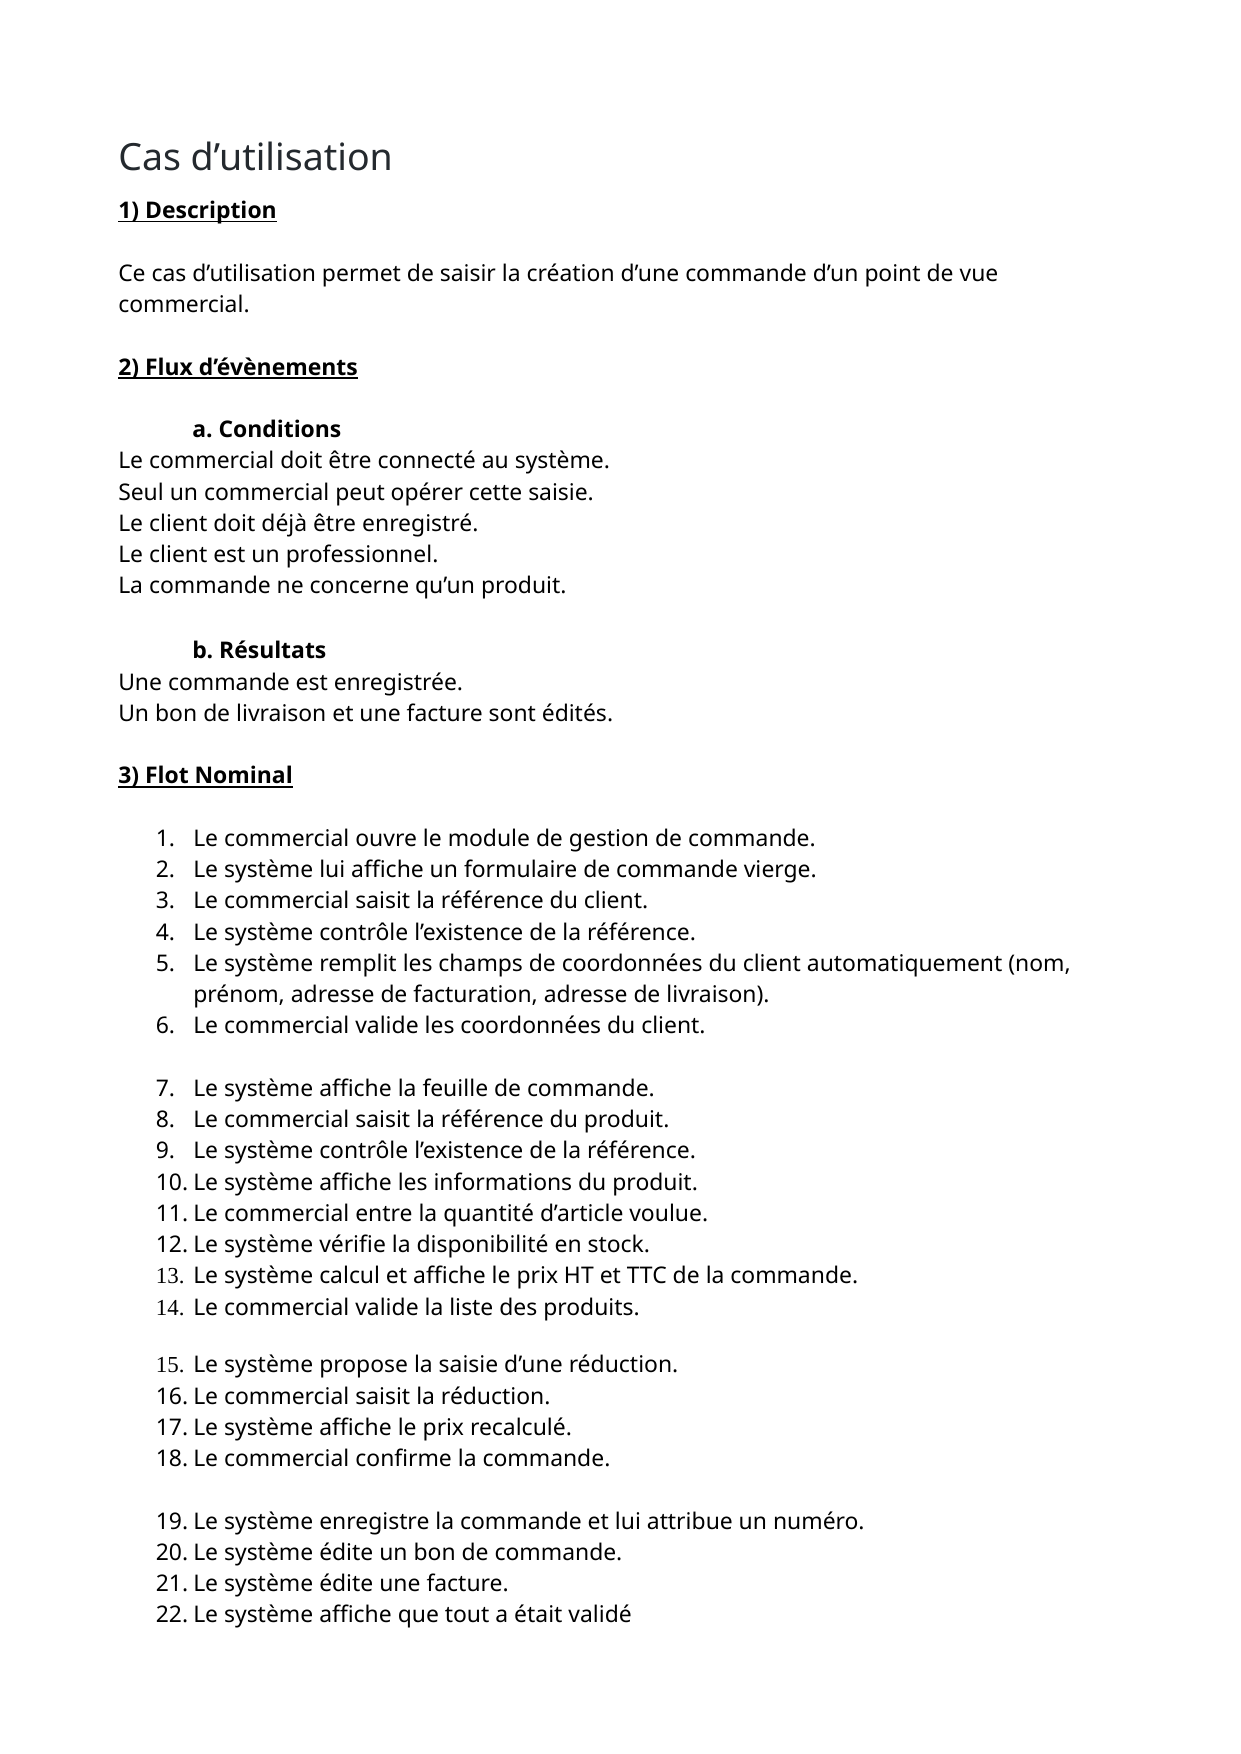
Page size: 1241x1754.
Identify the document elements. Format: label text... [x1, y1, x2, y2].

text Un bon de livraison et une facture sont édités. [118, 697, 1122, 728]
list Le système vérifie la disponibilité en stock. [156, 1228, 1122, 1259]
list Le système affiche que tout a était validé [156, 1598, 1122, 1629]
text La commande ne concerne qu’un produit. [118, 569, 1122, 600]
text b. Résultats [118, 634, 1122, 666]
text 3) Flot Nominal [118, 759, 1122, 791]
list Le système remplit les champs de coordonnées du client automatiquement (nom, prénom, adresse de facturation, adresse de livraison). [156, 947, 1122, 1009]
list Le système affiche les informations du produit. [156, 1166, 1122, 1197]
list Le commercial valide la liste des produits. [156, 1291, 1122, 1322]
list Le commercial saisit la référence du produit. [156, 1103, 1122, 1134]
list Le système lui affiche un formulaire de commande vierge. [156, 853, 1122, 884]
text Le client doit déjà être enregistré. [118, 507, 1122, 538]
text Seul un commercial peut opérer cette saisie. [118, 475, 1122, 507]
list Le système propose la saisie d’une réduction. [156, 1348, 1122, 1379]
text 1) Description [118, 194, 1122, 225]
list Le commercial ouvre le module de gestion de commande. [156, 822, 1122, 853]
text 2) Flux d’évènements [118, 350, 1122, 382]
list Le système édite une facture. [156, 1567, 1122, 1598]
list Le système édite un bon de commande. [156, 1536, 1122, 1567]
text Ce cas d’utilisation permet de saisir la création d’une commande d’un point de vue commercial. [118, 257, 1122, 319]
text Le client est un professionnel. [118, 538, 1122, 569]
list Le commercial saisit la réduction. [156, 1379, 1122, 1411]
text Une commande est enregistrée. [118, 666, 1122, 697]
list Le système contrôle l’existence de la référence. [156, 1134, 1122, 1166]
list Le commercial confirme la commande. [156, 1442, 1122, 1473]
list Le commercial saisit la référence du client. [156, 884, 1122, 916]
text Le commercial doit être connecté au système. [118, 444, 1122, 475]
list Le commercial entre la quantité d’article voulue. [156, 1197, 1122, 1228]
list Le système enregistre la commande et lui attribue un numéro. [156, 1504, 1122, 1536]
text a. Conditions [118, 413, 1122, 444]
list Le système affiche le prix recalculé. [156, 1411, 1122, 1442]
list Le système affiche la feuille de commande. [156, 1072, 1122, 1103]
list Le système calcul et affiche le prix HT et TTC de la commande. [156, 1259, 1122, 1291]
list Le système contrôle l’existence de la référence. [156, 916, 1122, 947]
list Le commercial valide les coordonnées du client. [156, 1009, 1122, 1041]
subtitle Cas d’utilisation [118, 131, 1122, 182]
